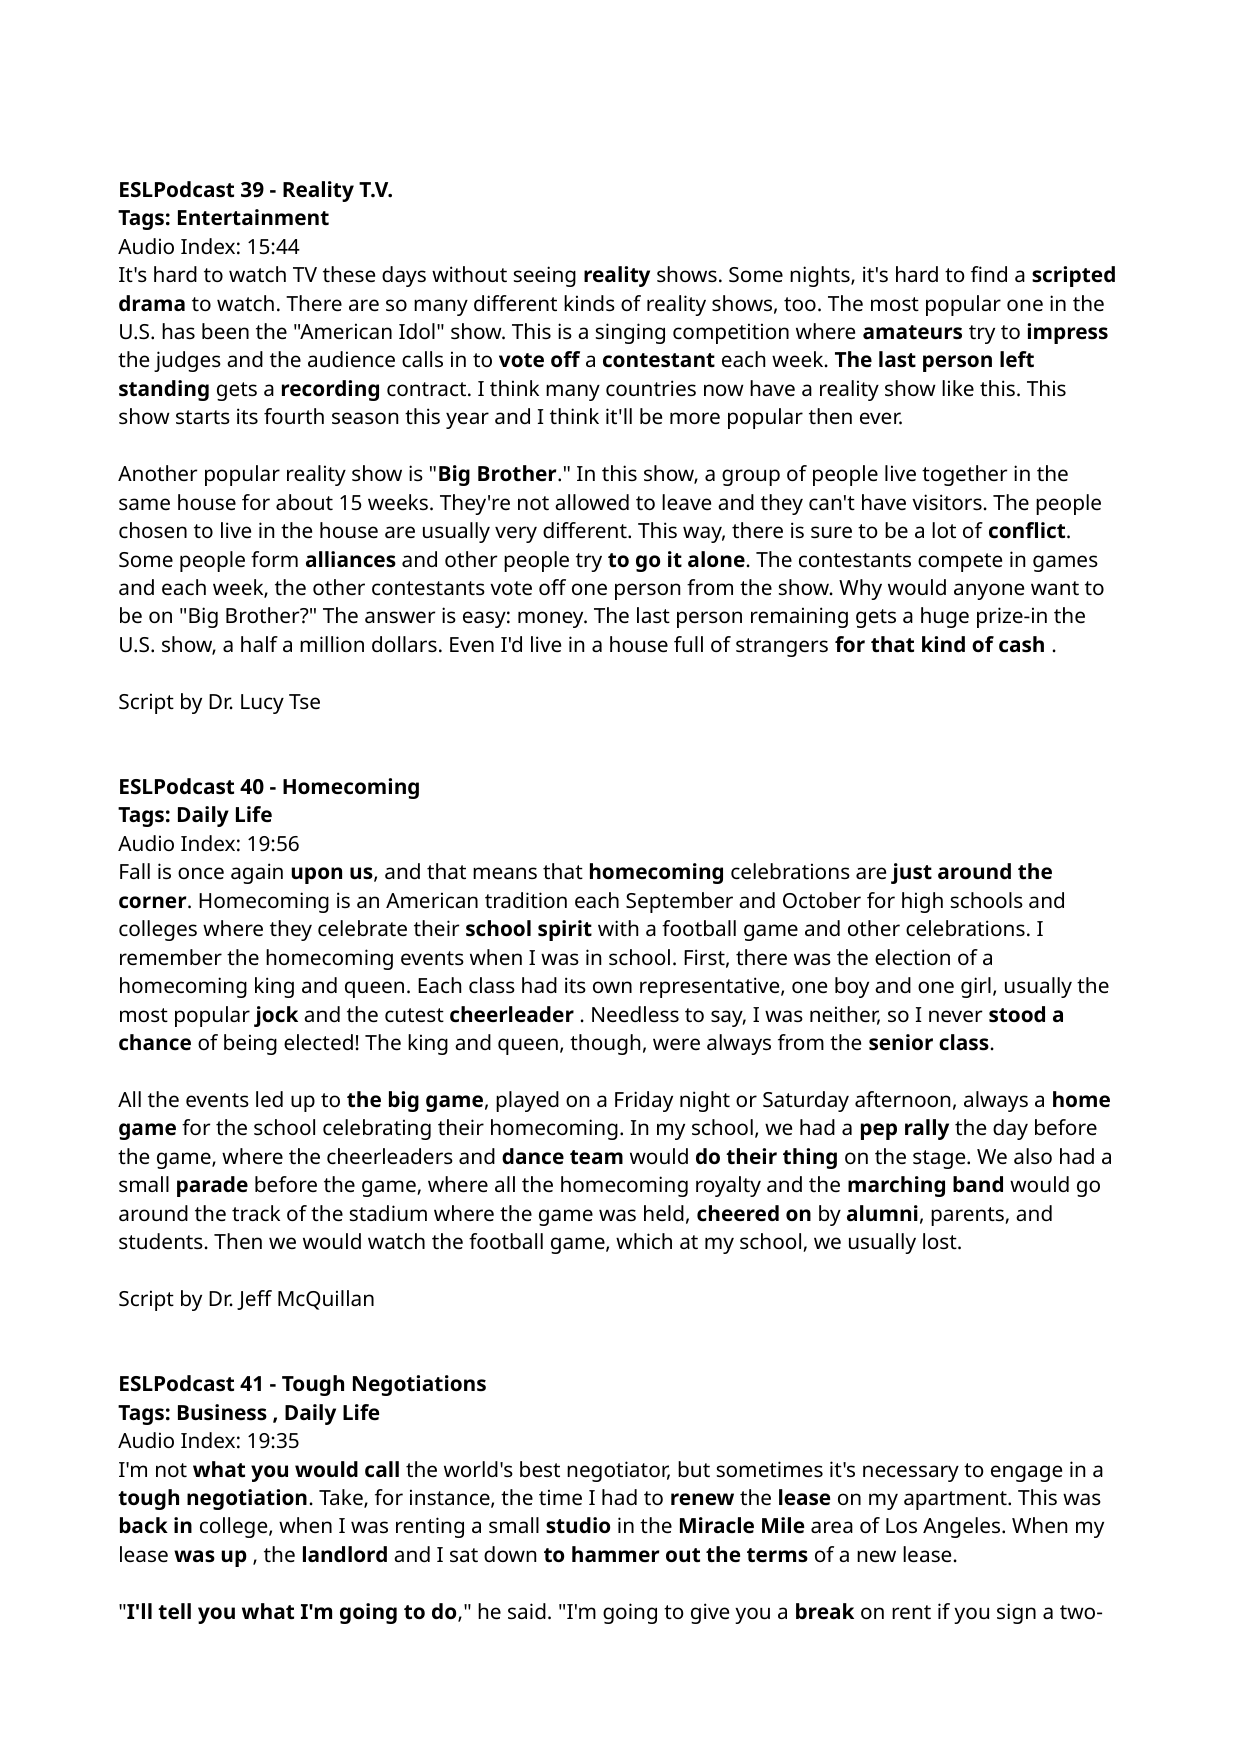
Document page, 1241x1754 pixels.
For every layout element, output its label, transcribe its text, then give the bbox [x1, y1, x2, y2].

table_header Fall is once again upon us, and that means that homecoming celebrations are just around the corner. Homecoming is an American tradition each September and October for high schools and colleges where they celebrate their school spirit with a football game and other celebrations. I remember the homecoming events when I was in school. First, there was the election of a homecoming king and queen. Each class had its own representative, one boy and one girl, usually the most popular jock and the cutest cheerleader . Needless to say, I was neither, so I never stood a chance of being elected! The king and queen, though, were always from the senior class. All the events led up to the big game, played on a Friday night or Saturday afternoon, always a home game for the school celebrating their homecoming. In my school, we had a pep rally the day before the game, where the cheerleaders and dance team would do their thing on the stage. We also had a small parade before the game, where all the homecoming royalty and the marching band would go around the track of the stadium where the game was held, cheered on by alumni, parents, and students. Then we would watch the football game, which at my school, we usually lost. Script by Dr. Jeff McQuillan [118, 858, 1122, 1312]
table_header I'm not what you would call the world's best negotiator, but sometimes it's necessary to engage in a tough negotiation. Take, for instance, the time I had to renew the lease on my apartment. This was back in college, when I was renting a small studio in the Miracle Mile area of Los Angeles. When my lease was up , the landlord and I sat down to hammer out the terms of a new lease. "I'll tell you what I'm going to do," he said. "I'm going to give you a break on rent if you sign a two- [118, 1455, 1122, 1625]
table_header Audio Index: 15:44 [118, 232, 1122, 260]
table_header It's hard to watch TV these days without seeing reality shows. Some nights, it's hard to find a scripted drama to watch. There are so many different kinds of reality shows, too. The most popular one in the U.S. has been the "American Idol" show. This is a singing competition where amateurs try to impress the judges and the audience calls in to vote off a contestant each week. The last person left standing gets a recording contract. I think many countries now have a reality show like this. This show starts its fourth season this year and I think it'll be more popular then ever. Another popular reality show is "Big Brother." In this show, a group of people live together in the same house for about 15 weeks. They're not allowed to leave and they can't have visitors. The people chosen to live in the house are usually very different. This way, there is sure to be a lot of conflict. Some people form alliances and other people try to go it alone. The contestants compete in games and each week, the other contestants vote off one person from the show. Why would anyone want to be on "Big Brother?" The answer is easy: money. The last person remaining gets a huge prize-in the U.S. show, a half a million dollars. Even I'd live in a house full of strangers for that kind of cash . Script by Dr. Lucy Tse [118, 260, 1122, 715]
table_header Audio Index: 19:35 [118, 1426, 1122, 1455]
text ESLPodcast 41 - Tough Negotiations Tags: Business , Daily Life [118, 1369, 1122, 1426]
text ESLPodcast 40 - Homecoming Tags: Daily Life [118, 772, 1122, 829]
table_header Audio Index: 19:56 [118, 829, 1122, 857]
text ESLPodcast 39 - Reality T.V. Tags: Entertainment [118, 175, 1122, 232]
